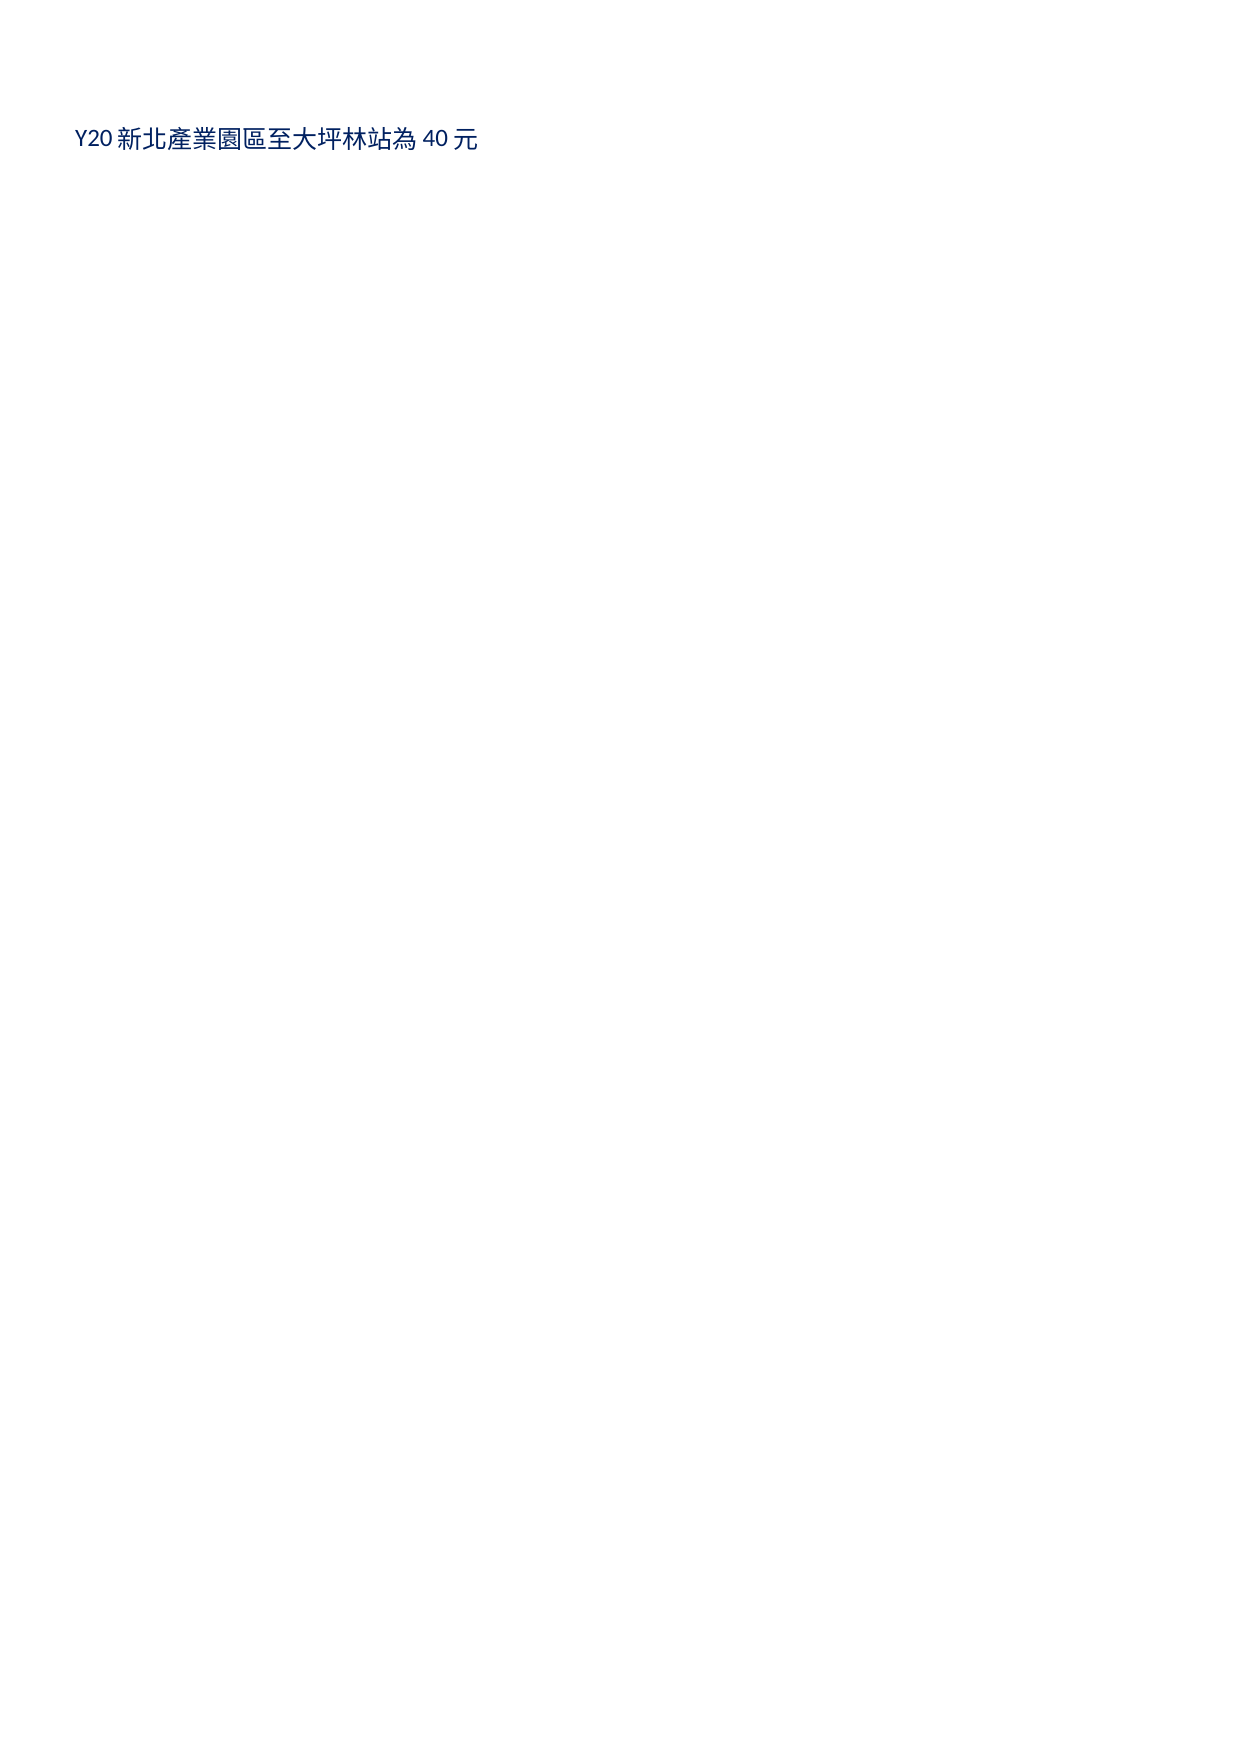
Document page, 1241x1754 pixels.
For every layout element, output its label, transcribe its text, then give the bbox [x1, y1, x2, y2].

text Y20新北產業園區至大坪林站為40元 [75, 96, 1165, 158]
